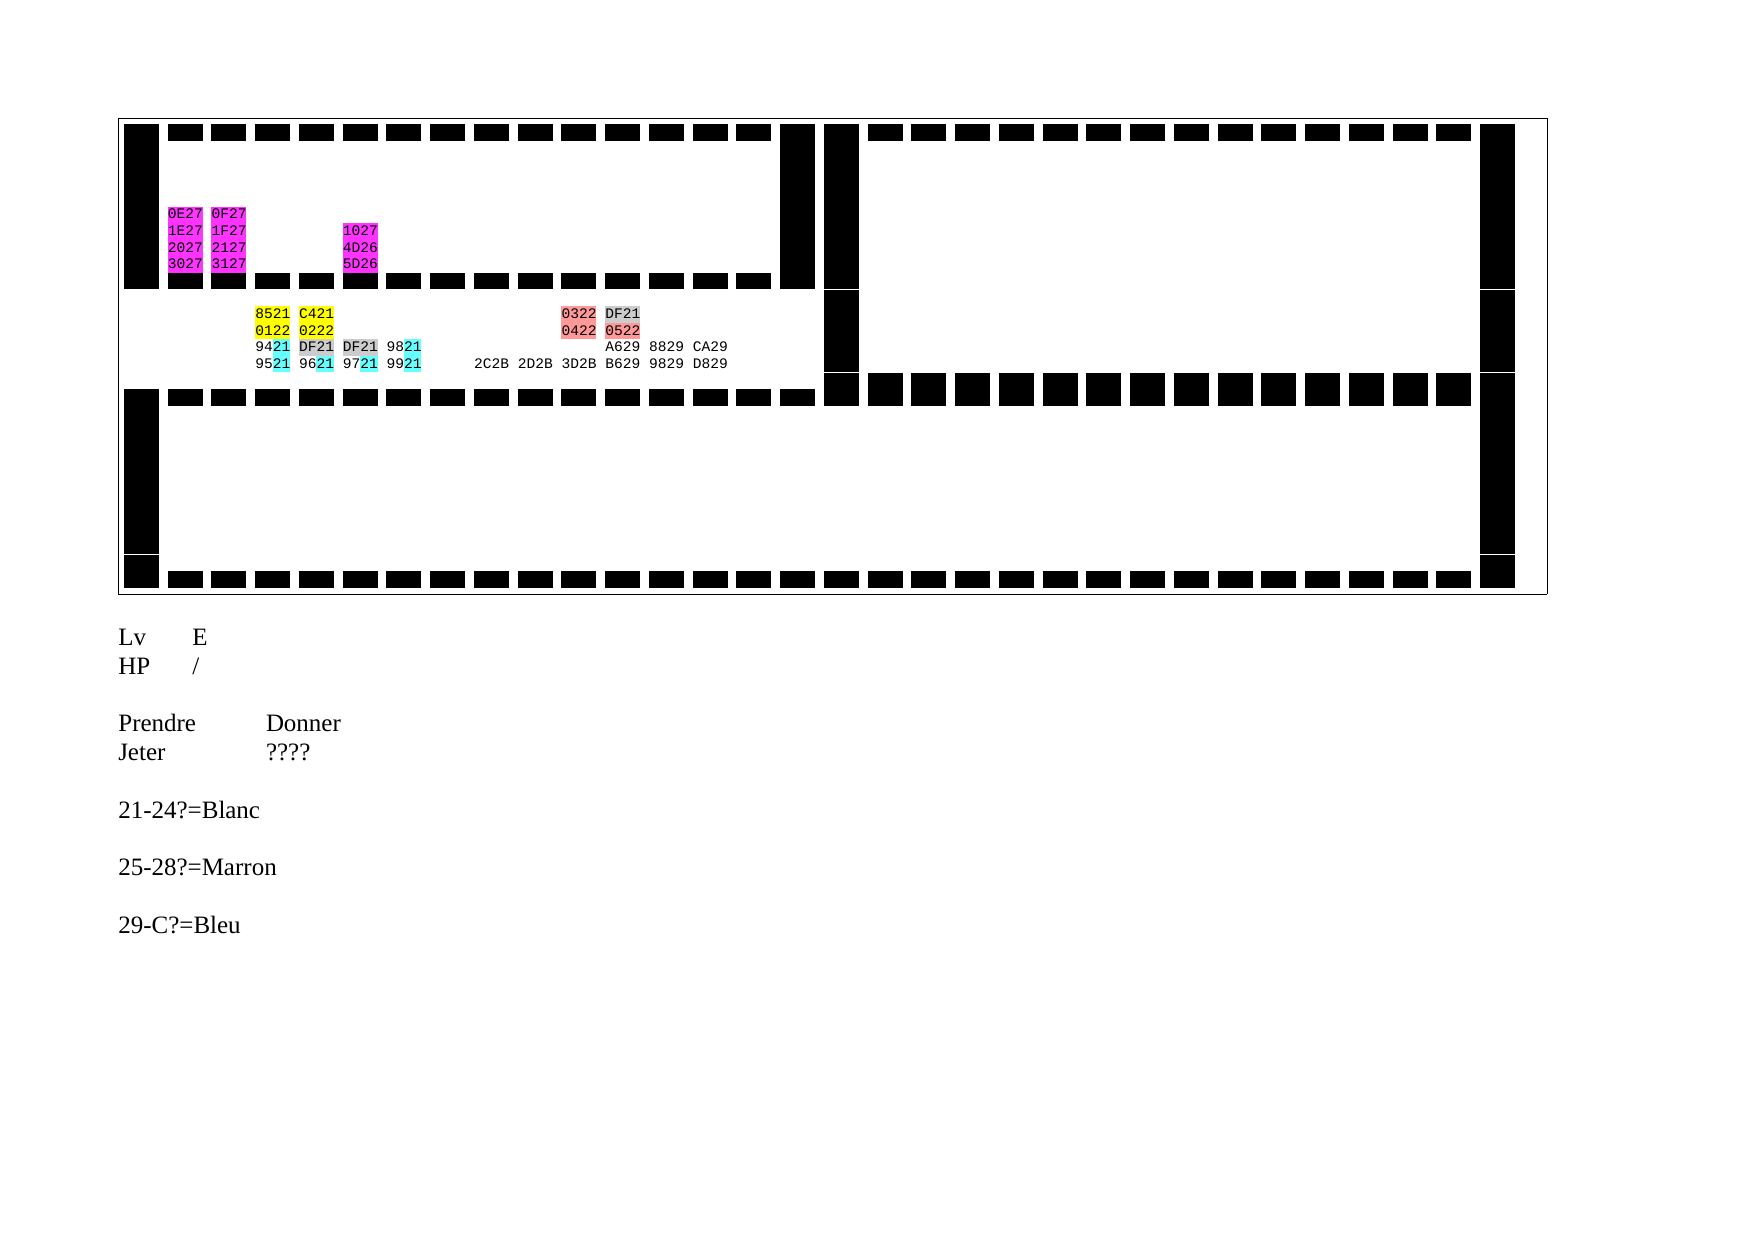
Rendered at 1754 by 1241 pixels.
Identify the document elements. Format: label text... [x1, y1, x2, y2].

text 25-28?=Marron [118, 852, 1636, 881]
text Jeter ???? [118, 737, 1636, 766]
table_header 01E7 00A7 00A7 00A7 00A7 00A7 00A7 00A7 00A7 00A7 00A7 00A7 00A7 00A7 00A7 01A7 01E7 00A7 00A7 00A7 00A7 00A7 00A7 00A7 00A7 00A7 00A7 00A7 00A7 00A7 00A7 01A7 0267 DF01 DF01 DF01 DF01 DF01 DF01 DF01 DF01 DF01 DF01 DF01 DF01 DF01 DF01 0227 0267 DF01 DF01 DF01 DF01 DF01 DF01 DF01 DF01 DF01 DF01 DF01 DF01 DF01 DF01 0227 0267 DF01 DF01 DF01 DF01 DF01 DF01 DF01 DF01 DF01 DF01 DF01 DF01 DF01 DF01 0227 0267 DF01 DF01 DF01 DF01 DF01 DF01 DF01 DF01 DF01 DF01 DF01 DF01 DF01 DF01 0227 0267 DF01 DF01 DF01 DF01 DF01 DF01 DF01 DF01 DF01 DF01 DF01 DF01 DF01 DF01 0227 0267 DF01 DF01 DF01 DF01 DF01 DF01 DF01 DF01 DF01 DF01 DF01 DF01 DF01 DF01 0227 0267 DF01 DF01 DF01 DF01 DF01 DF01 DF01 DF01 DF01 DF01 DF01 DF01 DF01 DF01 0227 0267 DF01 DF01 DF01 DF01 DF01 DF01 DF01 DF01 DF01 DF01 DF01 DF01 DF01 DF01 0227 0267 0E27 0F27 DF01 DF01 DF01 DF01 DF01 DF01 DF01 DF01 DF01 DF01 DF01 DF01 0227 0267 DF01 DF01 DF01 DF01 DF01 DF01 DF01 DF01 DF01 DF01 DF01 DF01 DF01 DF01 0227 0267 1E27 1F27 DF01 DF01 1027 DF01 DF01 DF01 DF01 DF01 DF01 DF01 DF01 DF01 0227 0267 DF01 DF01 DF01 DF01 DF01 DF01 DF01 DF01 DF01 DF01 DF01 DF01 DF01 DF01 0227 0267 2027 2127 DF01 DF01 4D26 DF01 DF01 DF01 DF01 DF01 DF01 DF01 DF01 DF01 0227 0267 DF01 DF01 DF01 DF01 DF01 DF01 DF01 DF01 DF01 DF01 DF01 DF01 DF01 DF01 0227 0267 3027 3127 DF01 DF01 5D26 DF01 DF01 DF01 DF01 DF01 DF01 DF01 DF01 DF01 0227 0267 DF01 DF01 DF01 DF01 DF01 DF01 DF01 DF01 DF01 DF01 DF01 DF01 DF01 DF01 0227 0167 0027 0027 0027 0027 0027 0027 0027 0027 0027 0027 0027 0027 0027 0027 0127 0267 DF01 DF01 DF01 DF01 DF01 DF01 DF01 DF01 DF01 DF01 DF01 DF01 DF01 DF01 0227 DF01 DF01 DF01 DF01 DF01 DF01 DF01 DF01 DF01 DF01 DF01 DF01 DF01 DF01 DF01 DF01 0267 DF01 DF01 DF01 DF01 DF01 DF01 DF01 DF01 DF01 DF01 DF01 DF01 DF01 DF01 0227 DF01 DF01 DF01 8521 C421 DF01 DF01 DF01 DF01 DF01 0322 DF21 DF01 DF01 DF01 DF01 0267 DF01 DF01 DF01 DF01 DF01 DF01 DF01 DF01 DF01 DF01 DF01 DF01 DF01 DF01 0227 DF01 DF01 DF01 0122 0222 DF01 DF01 DF01 DF01 DF01 0422 0522 DF01 DF01 DF01 DF01 0267 DF01 DF01 DF01 DF01 DF01 DF01 DF01 DF01 DF01 DF01 DF01 DF01 DF01 DF01 0227 DF01 DF01 DF01 9421 DF21 DF21 9821 DF01 DF01 DF01 DF01 A629 8829 CA29 DF01 DF01 0267 DF01 DF01 DF01 DF01 DF01 DF01 DF01 DF01 DF01 DF01 DF01 DF01 DF01 DF01 0227 DF01 DF01 DF01 9521 9621 9721 9921 DF01 2C2B 2D2B 3D2B B629 9829 D829 DF01 DF01 0267 DF01 DF01 DF01 DF01 DF01 DF01 DF01 DF01 DF01 DF01 DF01 DF01 DF01 DF01 0227 DF01 DF01 DF01 DF01 DF01 DF01 DF01 DF01 DF01 DF01 DF01 DF01 DF01 DF01 DF01 DF01 0167 0027 0027 0027 01E7 00A7 00A7 00A7 00A7 00A7 00A7 00A7 00A7 01A7 0027 0127 01E7 00A7 00A7 00A7 00A7 00A7 00A7 00A7 00A7 00A7 00A7 00A7 00A7 00A7 00A7 00A7 00A7 00A7 00A7 00A7 0167 0027 0027 0027 0027 0027 0027 0027 0027 0127 00A7 01A7 0267 DF01 DF01 DF01 DF01 DF01 DF01 DF01 DF01 DF01 DF01 DF01 DF01 DF01 DF01 DF01 DF01 DF01 DF01 DF01 DF01 DF01 DF01 DF01 DF01 DF01 DF01 DF01 DF01 DF01 DF01 0227 0267 DF01 DF01 DF01 DF01 DF01 DF01 DF01 DF01 DF01 DF01 DF01 DF01 DF01 DF01 DF01 DF01 DF01 DF01 DF01 DF01 DF01 DF01 DF01 DF01 DF01 DF01 DF01 DF01 DF01 DF01 0227 0267 DF01 DF01 DF01 DF01 DF01 DF01 DF01 DF01 DF01 DF01 DF01 DF01 DF01 DF01 DF01 DF01 DF01 DF01 DF01 DF01 DF01 DF01 DF01 DF01 DF01 DF01 DF01 DF01 DF01 DF01 0227 0267 DF01 DF01 DF01 DF01 DF01 DF01 DF01 DF01 DF01 DF01 DF01 DF01 DF01 DF01 DF01 DF01 DF01 DF01 DF01 DF01 DF01 DF01 DF01 DF01 DF01 DF01 DF01 DF01 DF01 DF01 0227 0267 DF01 DF01 DF01 DF01 DF01 DF01 DF01 DF01 DF01 DF01 DF01 DF01 DF01 DF01 DF01 DF01 DF01 DF01 DF01 DF01 DF01 DF01 DF01 DF01 DF01 DF01 DF01 DF01 DF01 DF01 0227 0267 DF01 DF01 DF01 DF01 DF01 DF01 DF01 DF01 DF01 DF01 DF01 DF01 DF01 DF01 DF01 DF01 DF01 DF01 DF01 DF01 DF01 DF01 DF01 DF01 DF01 DF01 DF01 DF01 DF01 DF01 0227 0267 DF01 DF01 DF01 DF01 DF01 DF01 DF01 DF01 DF01 DF01 DF01 DF01 DF01 DF01 DF01 DF01 DF01 DF01 DF01 DF01 DF01 DF01 DF01 DF01 DF01 DF01 DF01 DF01 DF01 DF01 0227 0267 DF01 DF01 DF01 DF01 DF01 DF01 DF01 DF01 DF01 DF01 DF01 DF01 DF01 DF01 DF01 DF01 DF01 DF01 DF01 DF01 DF01 DF01 DF01 DF01 DF01 DF01 DF01 DF01 DF01 DF01 0227 0267 DF01 DF01 DF01 DF01 DF01 DF01 DF01 DF01 DF01 DF01 DF01 DF01 DF01 DF01 DF01 DF01 DF01 DF01 DF01 DF01 DF01 DF01 DF01 DF01 DF01 DF01 DF01 DF01 DF01 DF01 0227 0267 DF01 DF01 DF01 DF01 DF01 DF01 DF01 DF01 DF01 DF01 DF01 DF01 DF01 DF01 DF01 DF01 DF01 DF01 DF01 DF01 DF01 DF01 DF01 DF01 DF01 DF01 DF01 DF01 DF01 DF01 0227 0167 0027 0027 0027 0027 0027 0027 0027 0027 0027 0027 0027 0027 0027 0027 0027 0027 0027 0027 0027 0027 0027 0027 0027 0027 0027 0027 0027 0027 0027 0027 0127 [119, 119, 1547, 593]
text Lv E [118, 622, 1636, 651]
text HP / [118, 651, 1636, 680]
text Prendre Donner [118, 708, 1636, 737]
text 29-C?=Bleu [118, 910, 1636, 938]
text 21-24?=Blanc [118, 795, 1636, 823]
